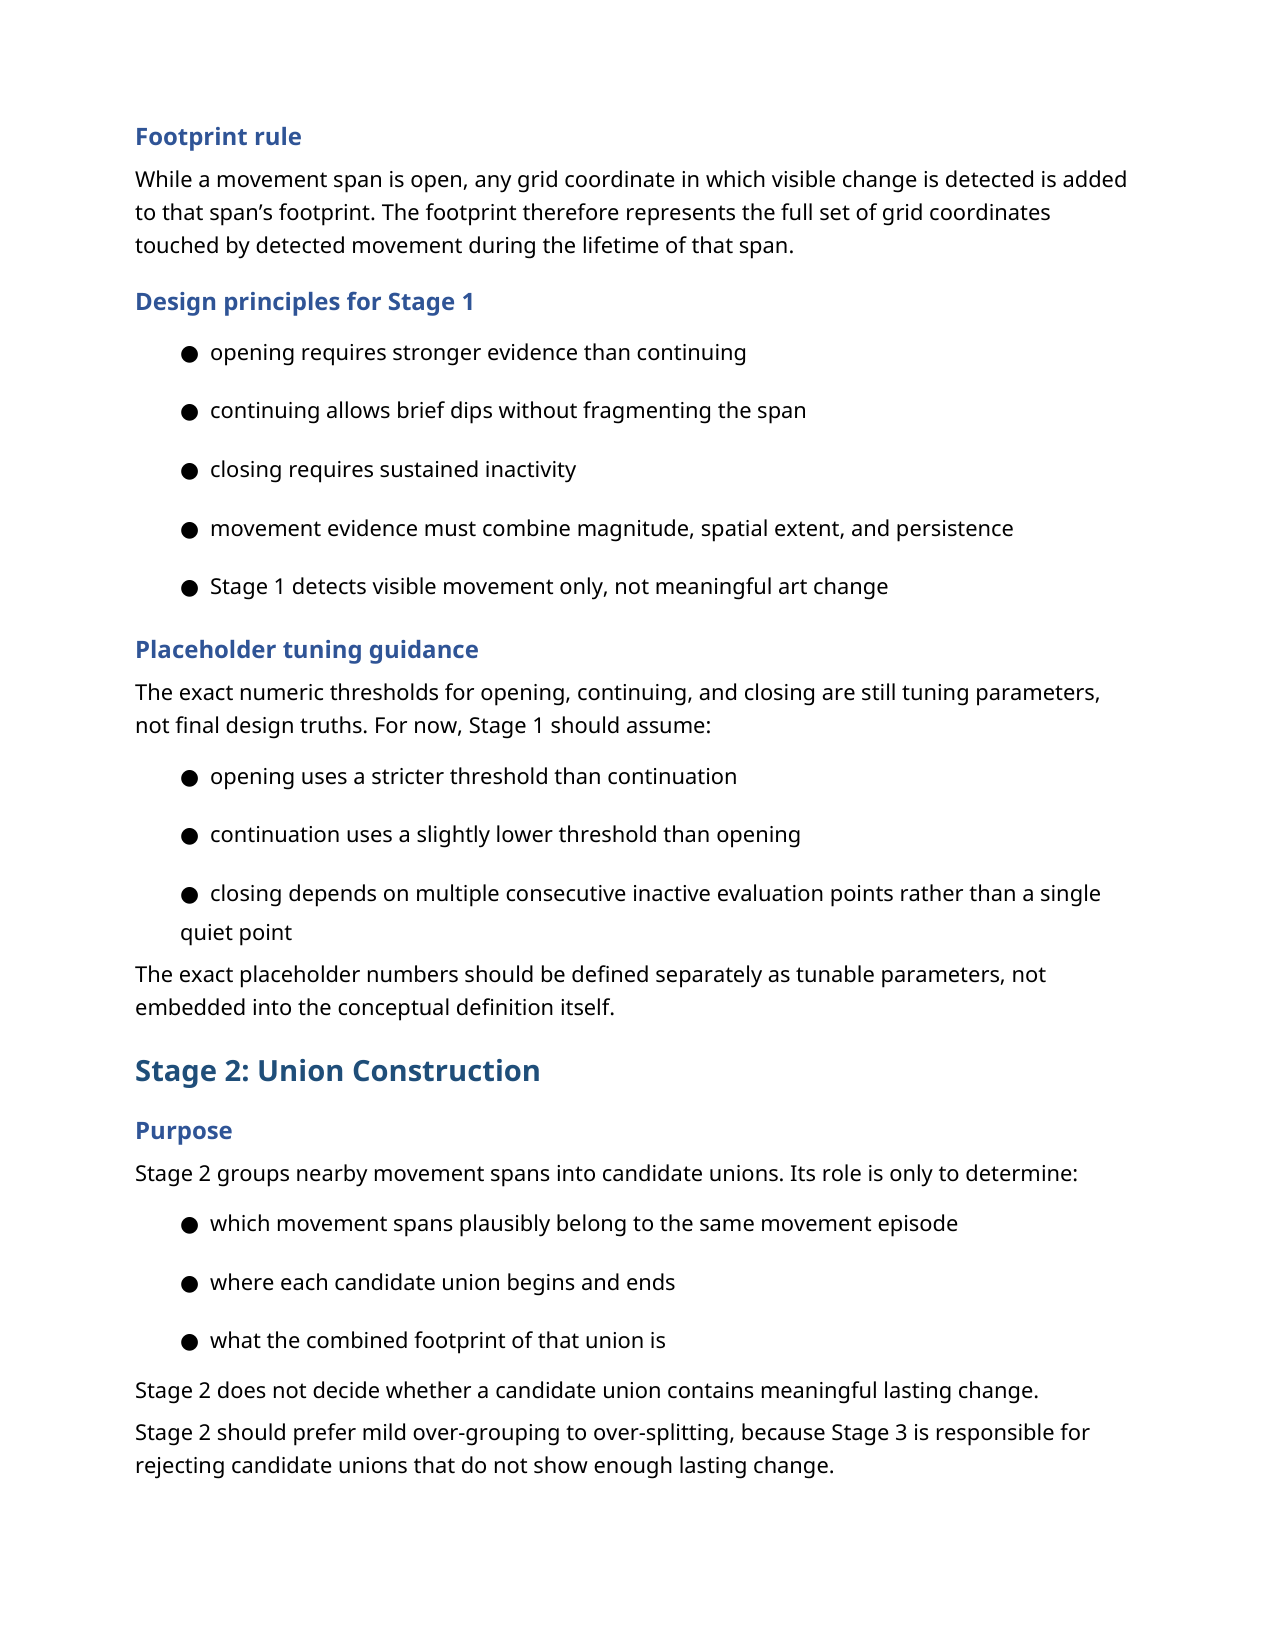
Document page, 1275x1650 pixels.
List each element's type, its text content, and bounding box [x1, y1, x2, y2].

list opening uses a stricter threshold than continuation [180, 752, 1140, 797]
text Stage 2 groups nearby movement spans into candidate unions. Its role is only to determine: [135, 1158, 1140, 1187]
subtitle Stage 2: Union Construction [135, 1051, 1140, 1090]
subtitle Design principles for Stage 1 [135, 284, 1140, 317]
list which movement spans plausibly belong to the same movement episode [180, 1199, 1140, 1244]
text The exact numeric thresholds for opening, continuing, and closing are still tuning parameters, not final design truths. For now, Stage 1 should assume: [135, 677, 1140, 740]
list continuation uses a slightly lower threshold than opening [180, 810, 1140, 855]
text While a movement span is open, any grid coordinate in which visible change is detected is added to that span’s footprint. The footprint therefore represents the full set of grid coordinates touched by detected movement during the lifetime of that span. [135, 163, 1140, 260]
subtitle Footprint rule [135, 120, 1140, 153]
text The exact placeholder numbers should be defined separately as tunable parameters, not embedded into the conceptual definition itself. [135, 959, 1140, 1022]
list Stage 1 detects visible movement only, not meaningful art change [180, 562, 1140, 607]
list what the combined footprint of that union is [180, 1316, 1140, 1361]
list opening requires stronger evidence than continuing [180, 328, 1140, 373]
list continuing allows brief dips without fragmenting the span [180, 386, 1140, 431]
list closing requires sustained inactivity [180, 445, 1140, 490]
text Stage 2 does not decide whether a candidate union contains meaningful lasting change. [135, 1375, 1140, 1405]
list closing depends on multiple consecutive inactive evaluation points rather than a single quiet point [180, 869, 1140, 947]
subtitle Purpose [135, 1114, 1140, 1147]
text Stage 2 should prefer mild over-grouping to over-splitting, because Stage 3 is responsible for rejecting candidate unions that do not show enough lasting change. [135, 1417, 1140, 1480]
subtitle Placeholder tuning guidance [135, 633, 1140, 666]
list movement evidence must combine magnitude, spatial extent, and persistence [180, 503, 1140, 548]
list where each candidate union begins and ends [180, 1258, 1140, 1303]
